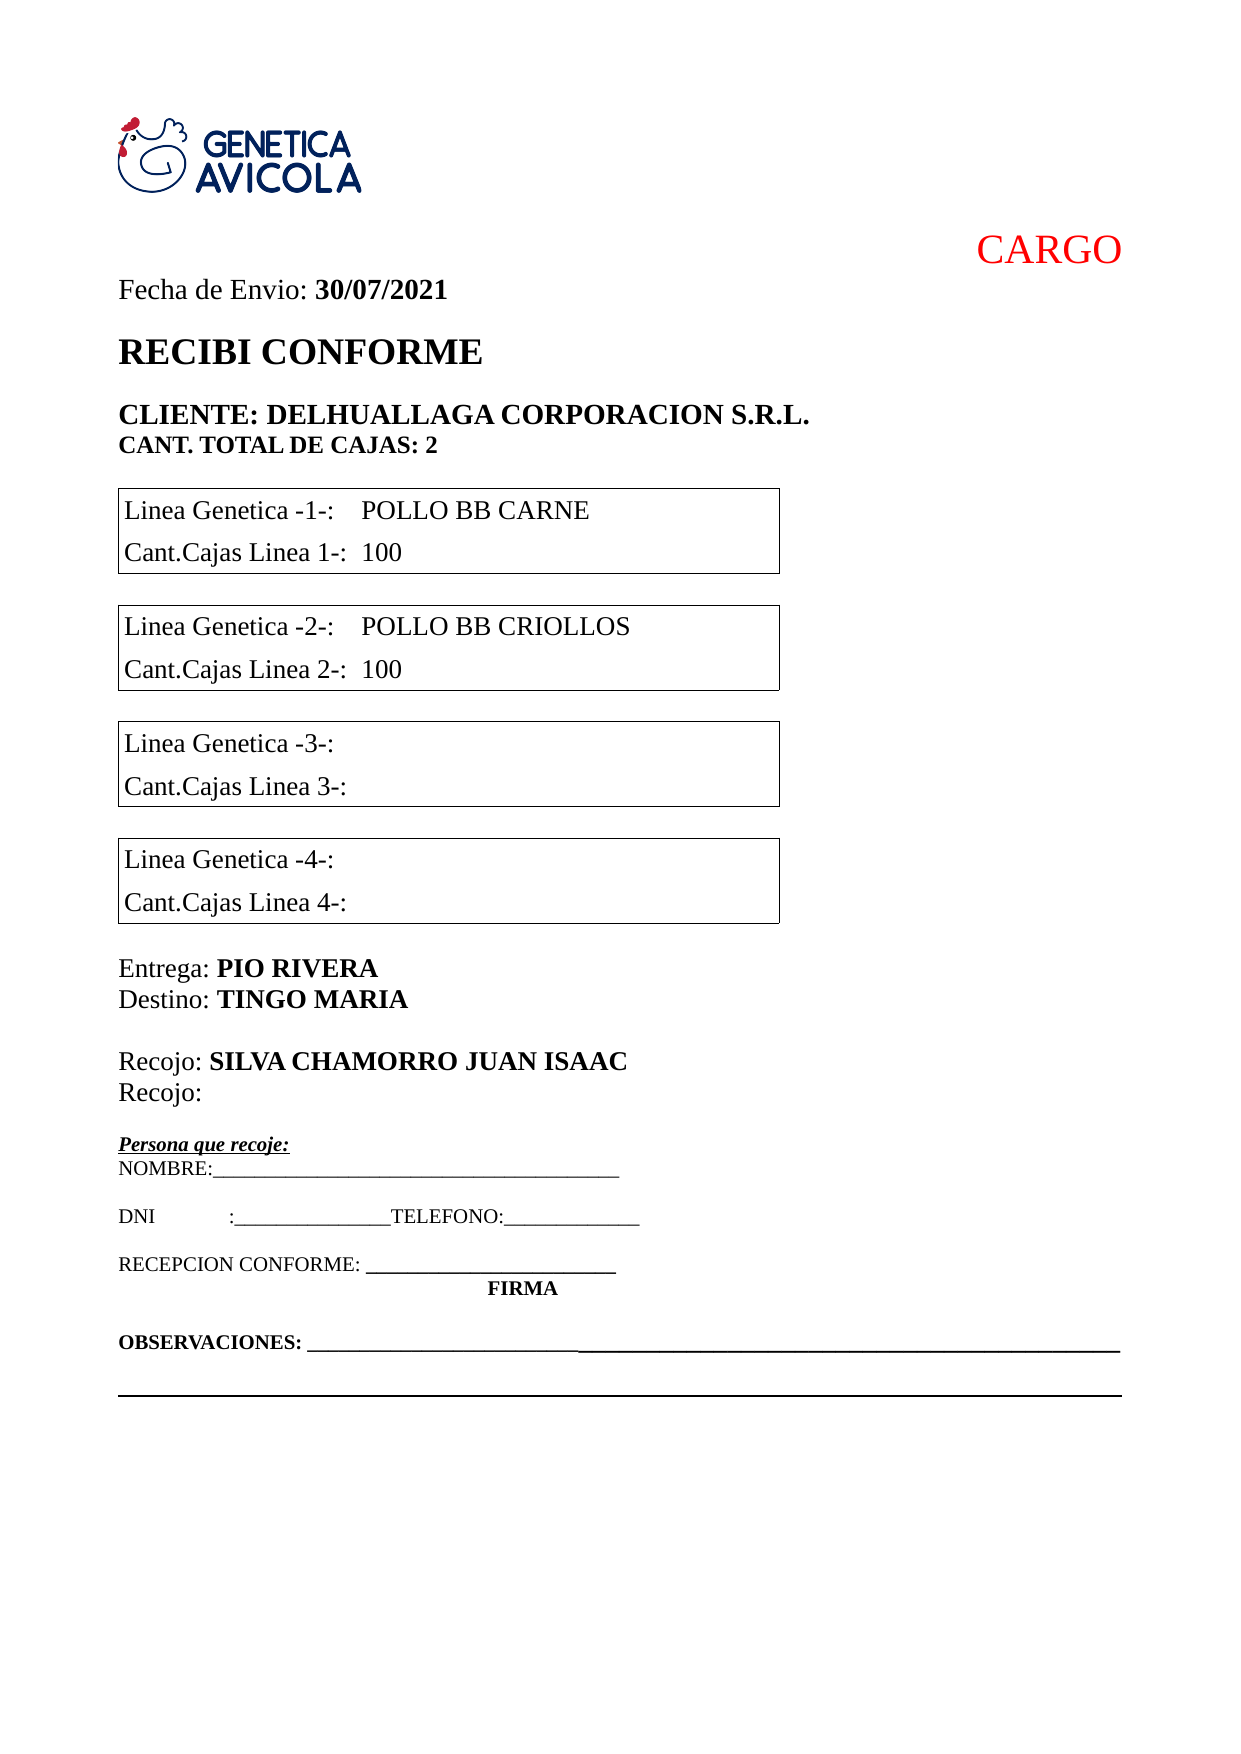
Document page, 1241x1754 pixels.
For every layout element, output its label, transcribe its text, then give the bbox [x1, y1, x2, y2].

text CLIENTE: DELHUALLAGA CORPORACION S.R.L. [118, 397, 1122, 431]
text Persona que recoje: [118, 1132, 1122, 1156]
table_cell Cant.Cajas Linea 1-: [119, 531, 356, 573]
text RECEPCION CONFORME: ________________________ [118, 1252, 1122, 1276]
text NOMBRE:_______________________________________ [118, 1156, 1122, 1180]
table_cell [356, 722, 779, 764]
text CARGO [118, 224, 1122, 272]
table_cell Cant.Cajas Linea 3-: [119, 764, 356, 806]
table_cell [356, 574, 779, 604]
table_cell Linea Genetica -2-: [119, 606, 356, 647]
table_cell POLLO BB CRIOLLOS [356, 606, 779, 647]
table_cell 100 [356, 531, 779, 573]
picture [117, 117, 362, 193]
table_cell [118, 807, 356, 838]
text DNI :_______________TELEFONO:_____________ [118, 1204, 1122, 1228]
table_cell 100 [356, 647, 779, 690]
text CANT. TOTAL DE CAJAS: 2 [118, 431, 1122, 459]
text Recojo: [118, 1076, 1122, 1108]
table_cell Linea Genetica -3-: [119, 722, 356, 764]
text RECIBI CONFORME [118, 330, 1122, 373]
text OBSERVACIONES: __________________________________________________________________ [118, 1324, 1122, 1355]
table_cell [356, 764, 779, 806]
text FIRMA [118, 1276, 1122, 1300]
text Fecha de Envio: 30/07/2021 [118, 272, 1122, 306]
table_cell [356, 691, 779, 721]
table_cell [356, 807, 779, 838]
table_header POLLO BB CARNE [356, 489, 779, 531]
table_cell [356, 839, 779, 880]
text Recojo: SILVA CHAMORRO JUAN ISAAC [118, 1045, 1122, 1076]
text Destino: TINGO MARIA [118, 983, 1122, 1014]
table_cell Cant.Cajas Linea 2-: [119, 647, 356, 690]
table_cell [118, 574, 356, 604]
table_cell [118, 691, 356, 721]
table_cell Linea Genetica -4-: [119, 839, 356, 880]
text Entrega: PIO RIVERA [118, 952, 1122, 983]
table_header Linea Genetica -1-: [119, 489, 356, 531]
table_cell [356, 880, 779, 923]
table_cell Cant.Cajas Linea 4-: [119, 880, 356, 923]
